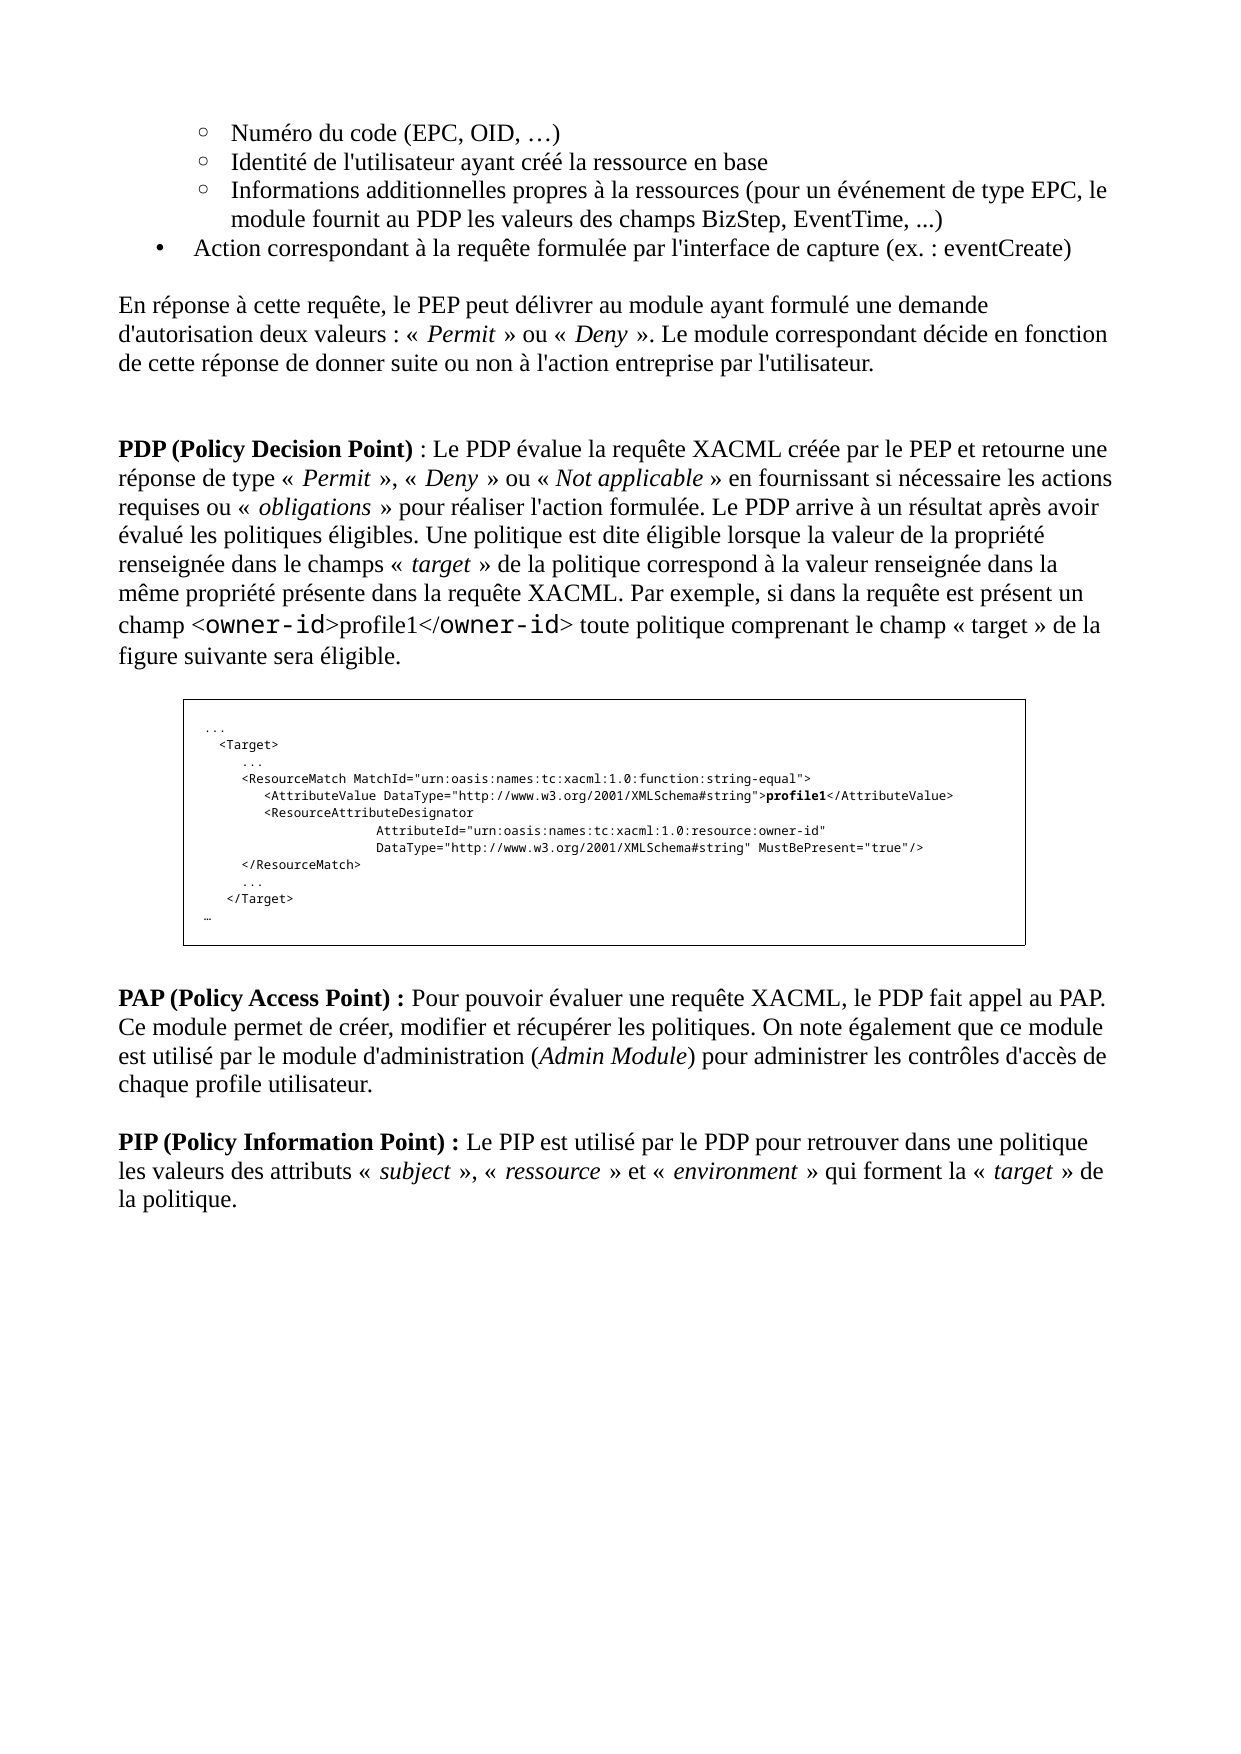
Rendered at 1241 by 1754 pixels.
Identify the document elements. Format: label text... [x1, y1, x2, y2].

text AttributeId="urn:oasis:names:tc:xacml:1.0:resource:owner-id" [184, 801, 1025, 818]
text PAP (Policy Access Point) : Pour pouvoir évaluer une requête XACML, le PDP fait appel au PAP. Ce module permet de créer, modifier et récupérer les politiques. On note également que ce module est utilisé par le module d'administration (Admin Module) pour administrer les contrôles d'accès de chaque profile utilisateur. [118, 983, 1122, 1098]
list Action correspondant à la requête formulée par l'interface de capture (ex. : eventCreate) [156, 233, 1122, 262]
text … [184, 886, 1025, 945]
text DataType="http://www.w3.org/2001/XMLSchema#string" MustBePresent="true"/> [184, 818, 1025, 835]
text <ResourceAttributeDesignator [184, 784, 1025, 801]
text <AttributeValue DataType="http://www.w3.org/2001/XMLSchema#string">profile1</AttributeValue> [184, 767, 1025, 784]
text </Target> [184, 869, 1025, 886]
text ... [184, 852, 1025, 869]
text <Target> [184, 716, 1025, 733]
text PDP (Policy Decision Point) : Le PDP évalue la requête XACML créée par le PEP et retourne une réponse de type « Permit », « Deny » ou « Not applicable » en fournissant si nécessaire les actions requises ou « obligations » pour réaliser l'action formulée. Le PDP arrive à un résultat après avoir évalué les politiques éligibles. Une politique est dite éligible lorsque la valeur de la propriété renseignée dans le champs « target » de la politique correspond à la valeur renseignée dans la même propriété présente dans la requête XACML. Par exemple, si dans la requête est présent un champ <owner-id>profile1</owner-id> toute politique comprenant le champ « target » de la figure suivante sera éligible. [118, 434, 1122, 670]
list Identité de l'utilisateur ayant créé la ressource en base [193, 147, 1122, 176]
text En réponse à cette requête, le PEP peut délivrer au module ayant formulé une demande d'autorisation deux valeurs : « Permit » ou « Deny ». Le module correspondant décide en fonction de cette réponse de donner suite ou non à l'action entreprise par l'utilisateur. [118, 291, 1122, 377]
list Informations additionnelles propres à la ressources (pour un événement de type EPC, le module fournit au PDP les valeurs des champs BizStep, EventTime, ...) [193, 176, 1122, 233]
list Numéro du code (EPC, OID, …) [193, 118, 1122, 147]
text PIP (Policy Information Point) : Le PIP est utilisé par le PDP pour retrouver dans une politique les valeurs des attributs « subject », « ressource » et « environment » qui forment la « target » de la politique. [118, 1127, 1122, 1213]
text </ResourceMatch> [184, 835, 1025, 852]
text ... [184, 733, 1025, 750]
text <ResourceMatch MatchId="urn:oasis:names:tc:xacml:1.0:function:string-equal"> [184, 750, 1025, 767]
text ... [184, 700, 1025, 716]
